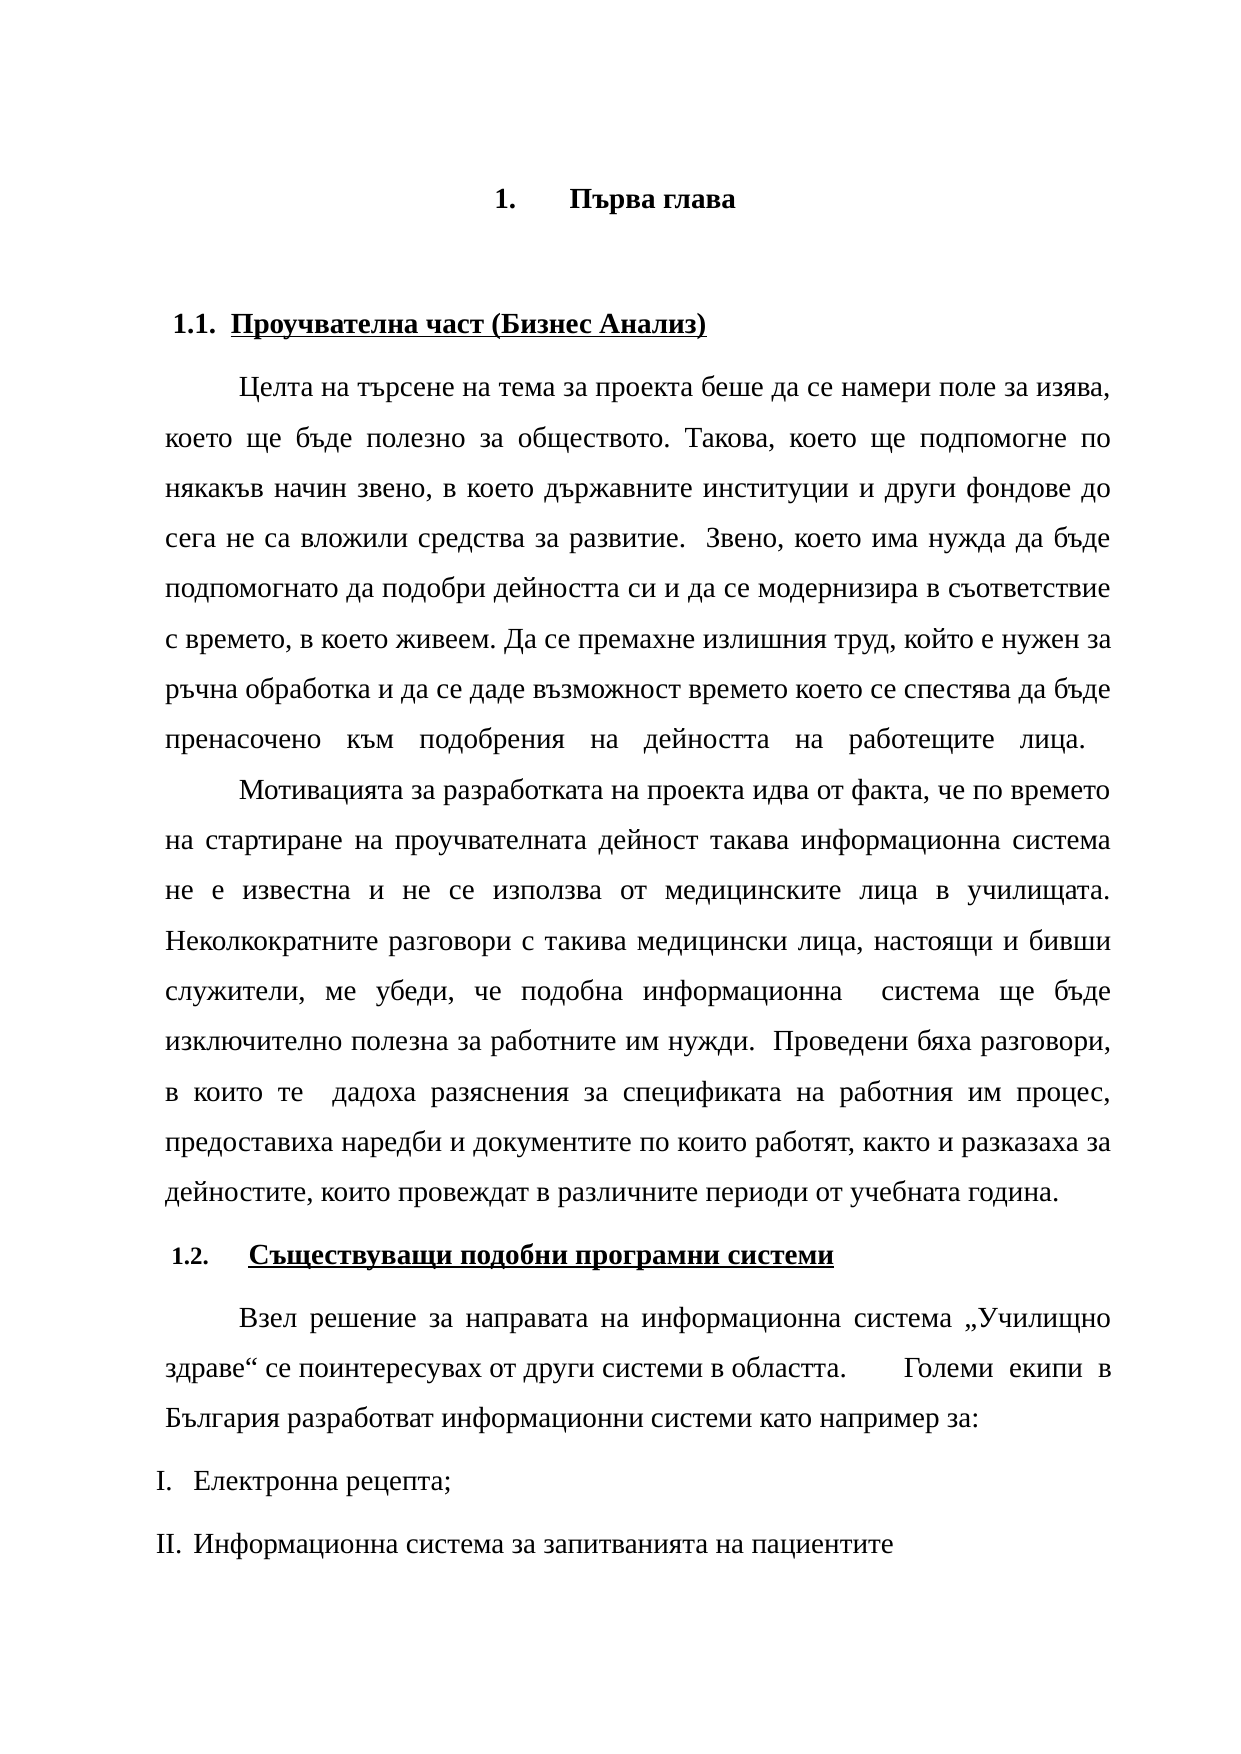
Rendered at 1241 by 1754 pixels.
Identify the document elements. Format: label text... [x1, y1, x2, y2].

list Проучвателна част (Бизнес Анализ) [165, 307, 1112, 340]
list Първа глава [118, 181, 1112, 214]
list Електронна рецепта; [156, 1463, 1112, 1497]
text Взел решение за направата на информационна система „Училищно здраве“ се поинтересувах от други системи в областта. Големи екипи в България разработват информационни системи като например за: [165, 1300, 1112, 1434]
text Целта на търсене на тема за проекта беше да се намери поле за изява, което ще бъде полезно за обществото. Такова, което ще подпомогне по някакъв начин звено, в което държавните институции и други фондове до сега не са вложили средства за развитие. Звено, което има нужда да бъде подпомогнато да подобри дейността си и да се модернизира в съответствие с времето, в което живеем. Да се премахне излишния труд, който е нужен за ръчна обработка и да се даде възможност времето което се спестява да бъде пренасочено към подобрения на дейността на работещите лица. Мотивацията за разработката на проекта идва от факта, че по времето на стартиране на проучвателната дейност такава информационна система не е известна и не се използва от медицинските лица в училищата. Неколкократните разговори с такива медицински лица, настоящи и бивши служители, ме убеди, че подобна информационна система ще бъде изключително полезна за работните им нужди. Проведени бяха разговори, в които те дадоха разяснения за спецификата на работния им процес, предоставиха наредби и документите по които работят, както и разказаха за дейностите, които провеждат в различните периоди от учебната година. [165, 369, 1112, 1208]
list Информационна система за запитванията на пациентите [156, 1526, 1112, 1560]
list Съществуващи подобни програмни системи [165, 1237, 1112, 1271]
